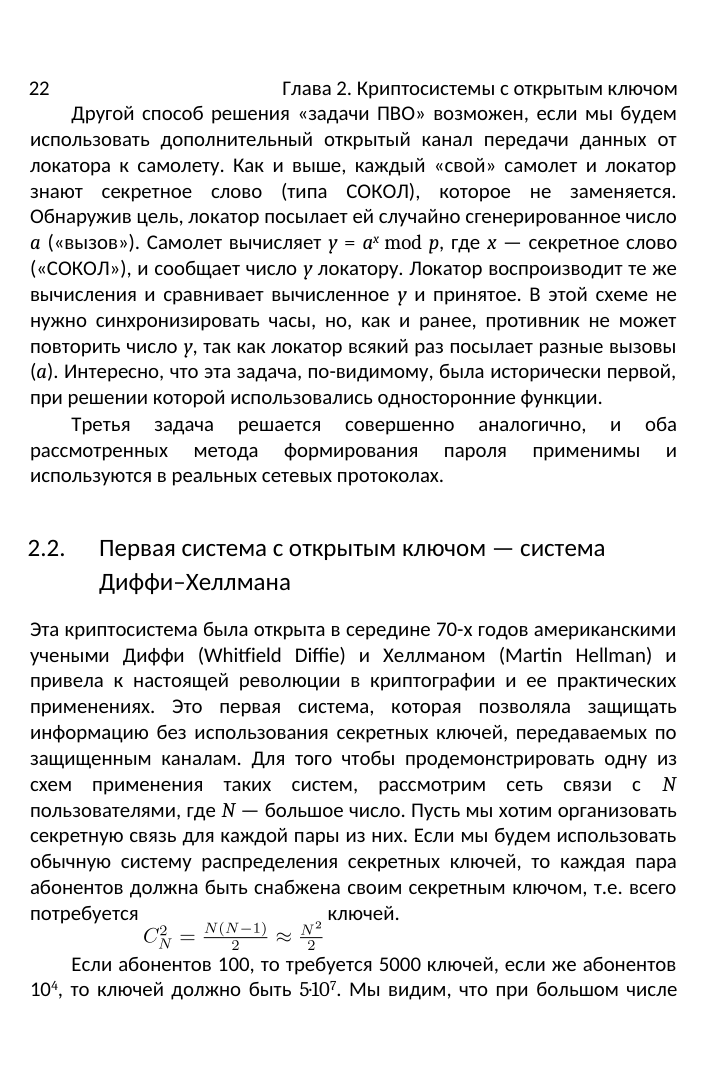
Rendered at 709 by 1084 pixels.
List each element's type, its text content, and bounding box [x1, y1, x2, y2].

text Третья задача решается совершенно аналогично, и оба рассмотренных метода формирования пароля применимы и используются в реальных сетевых протоколах. [30, 411, 678, 488]
text Эта криптосистема была открыта в середине 70-х годов американскими учеными Диффи (Whitfield Diffie) и Хеллманом (Martin Hellman) и привела к настоящей революции в криптографии и ее практических применениях. Это первая система, которая позволяла защищать информацию без использования секретных ключей, передаваемых по защищенным каналам. Для того чтобы продемонстрировать одну из схем применения таких систем, рассмотрим сеть связи с N пользователями, где N — большое число. Пусть мы хотим организовать секретную связь для каждой пары из них. Если мы будем использовать обычную систему распределения секретных ключей, то каждая пара абонентов должна быть снабжена своим секретным ключом, т.е. всего потребуется ключей. [30, 616, 678, 950]
text Если абонентов 100, то требуется 5000 ключей, если же абонентов 104, то ключей должно быть 5·107. Мы видим, что при большом числе [30, 951, 678, 1002]
text 2.2. Первая система с открытым ключом — система Диффи–Хеллмана [27, 532, 678, 597]
text Другой способ решения «задачи ПВО» возможен, если мы будем использовать дополнительный открытый канал передачи данных от локатора к самолету. Как и выше, каждый «свой» самолет и локатор знают секретное слово (типа СОКОЛ), которое не заменяется. Обнаружив цель, локатор посылает ей случайно сгенерированное число a («вызов»). Самолет вычисляет y = ax mod p, где x — секретное слово («СОКОЛ»), и сообщает число y локатору. Локатор воспроизводит те же вычисления и сравнивает вычисленное y и принятое. В этой схеме не нужно синхронизировать часы, но, как и ранее, противник не может повторить число y, так как локатор всякий раз посылает разные вызовы (a). Интересно, что эта задача, по-видимому, была исторически первой, при решении которой использовались односторонние функции. [30, 100, 678, 410]
